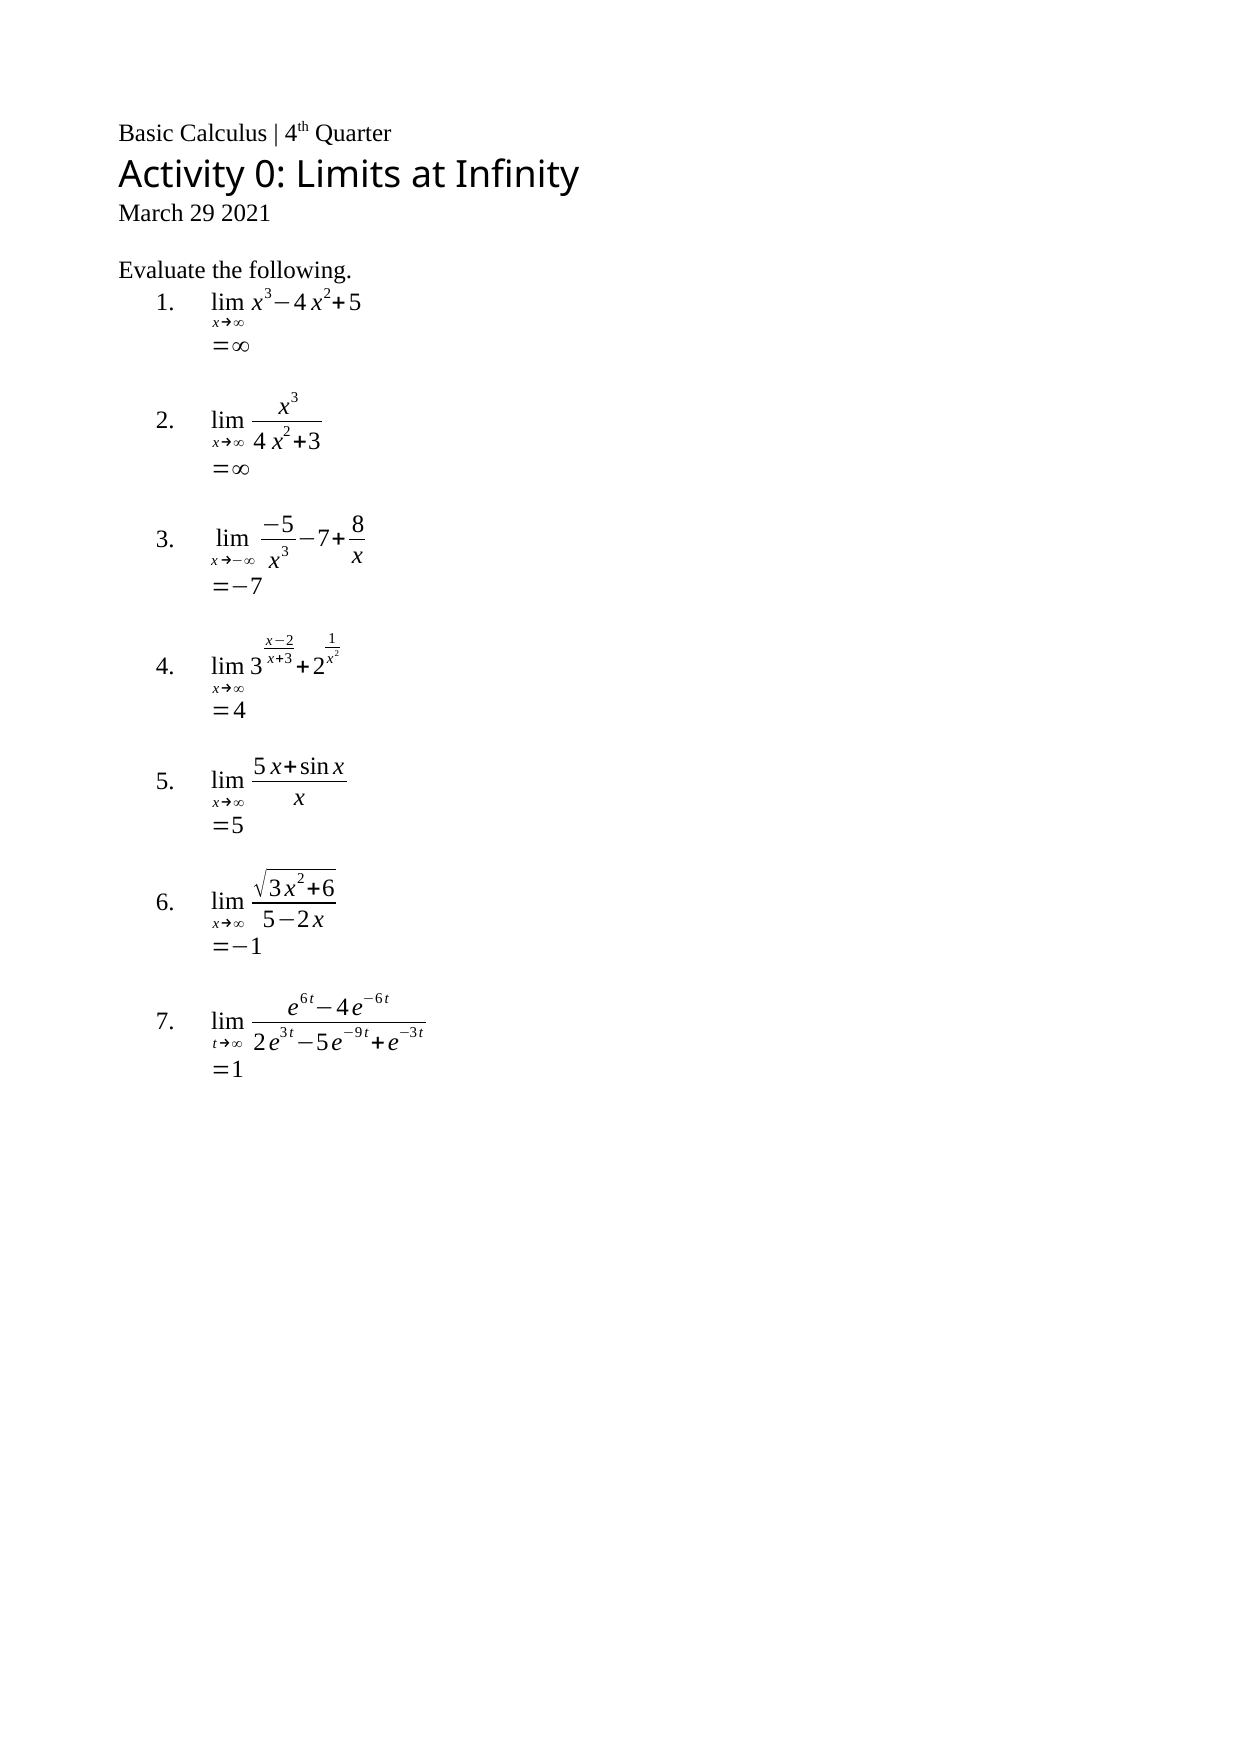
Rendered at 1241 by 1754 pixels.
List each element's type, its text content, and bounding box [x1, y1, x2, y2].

text March 29 2021 [118, 198, 1122, 227]
text Evaluate the following. [118, 255, 1122, 284]
text Basic Calculus | 4th Quarter [118, 118, 1122, 147]
text Activity 0: Limits at Infinity [118, 147, 1122, 198]
